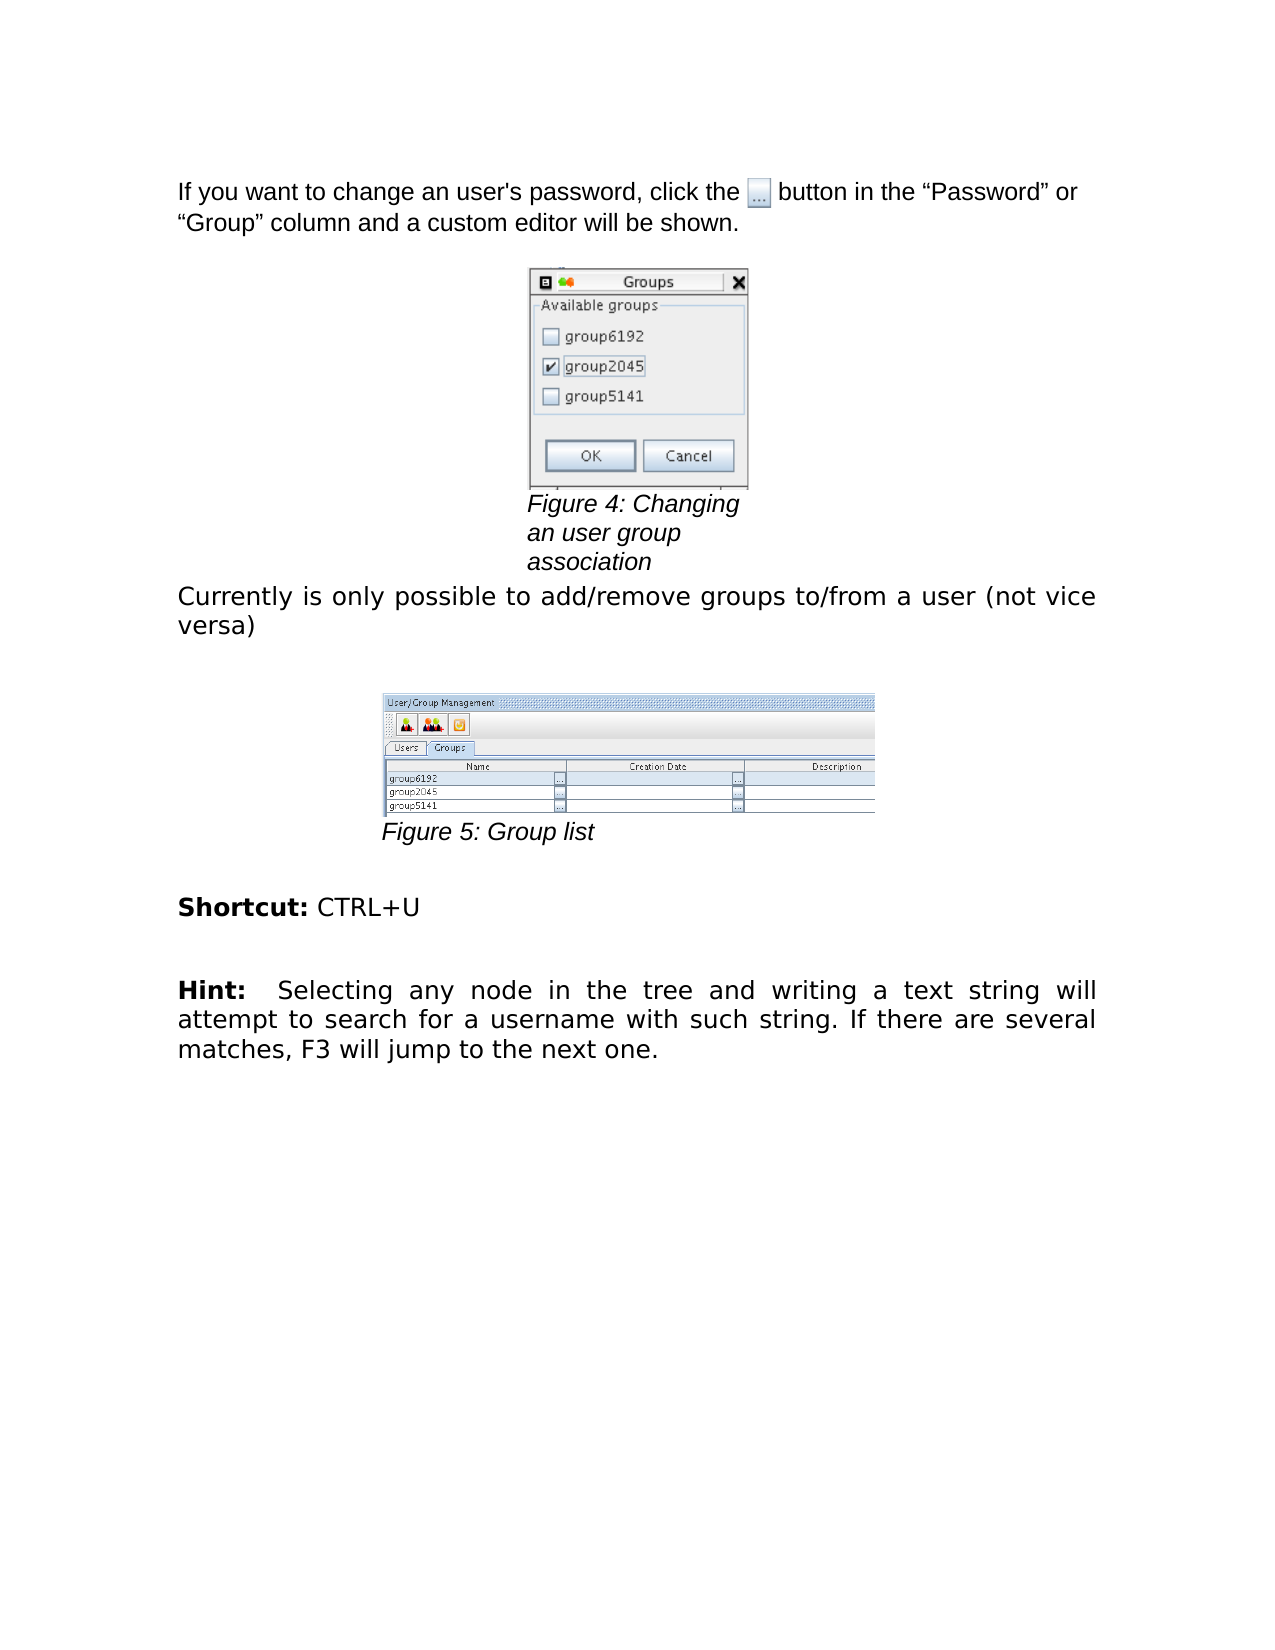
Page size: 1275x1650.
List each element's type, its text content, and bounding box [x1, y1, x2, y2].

text Figure 4: Changing an user group association [527, 490, 748, 576]
picture [381, 693, 875, 817]
picture [747, 178, 772, 208]
text Figure 5: Group list [381, 817, 875, 846]
text Hint: Selecting any node in the tree and writing a text string will attempt to search for a username with such string. If there are several matches, F3 will jump to the next one. [177, 976, 1098, 1064]
text If you want to change an user's password, click the button in the “Password” or “Group” column and a custom editor will be shown. [177, 177, 1098, 236]
text Currently is only possible to add/remove groups to/from a user (not vice versa) [177, 582, 1098, 640]
picture [527, 267, 749, 490]
text Shortcut: CTRL+U [177, 893, 1098, 922]
